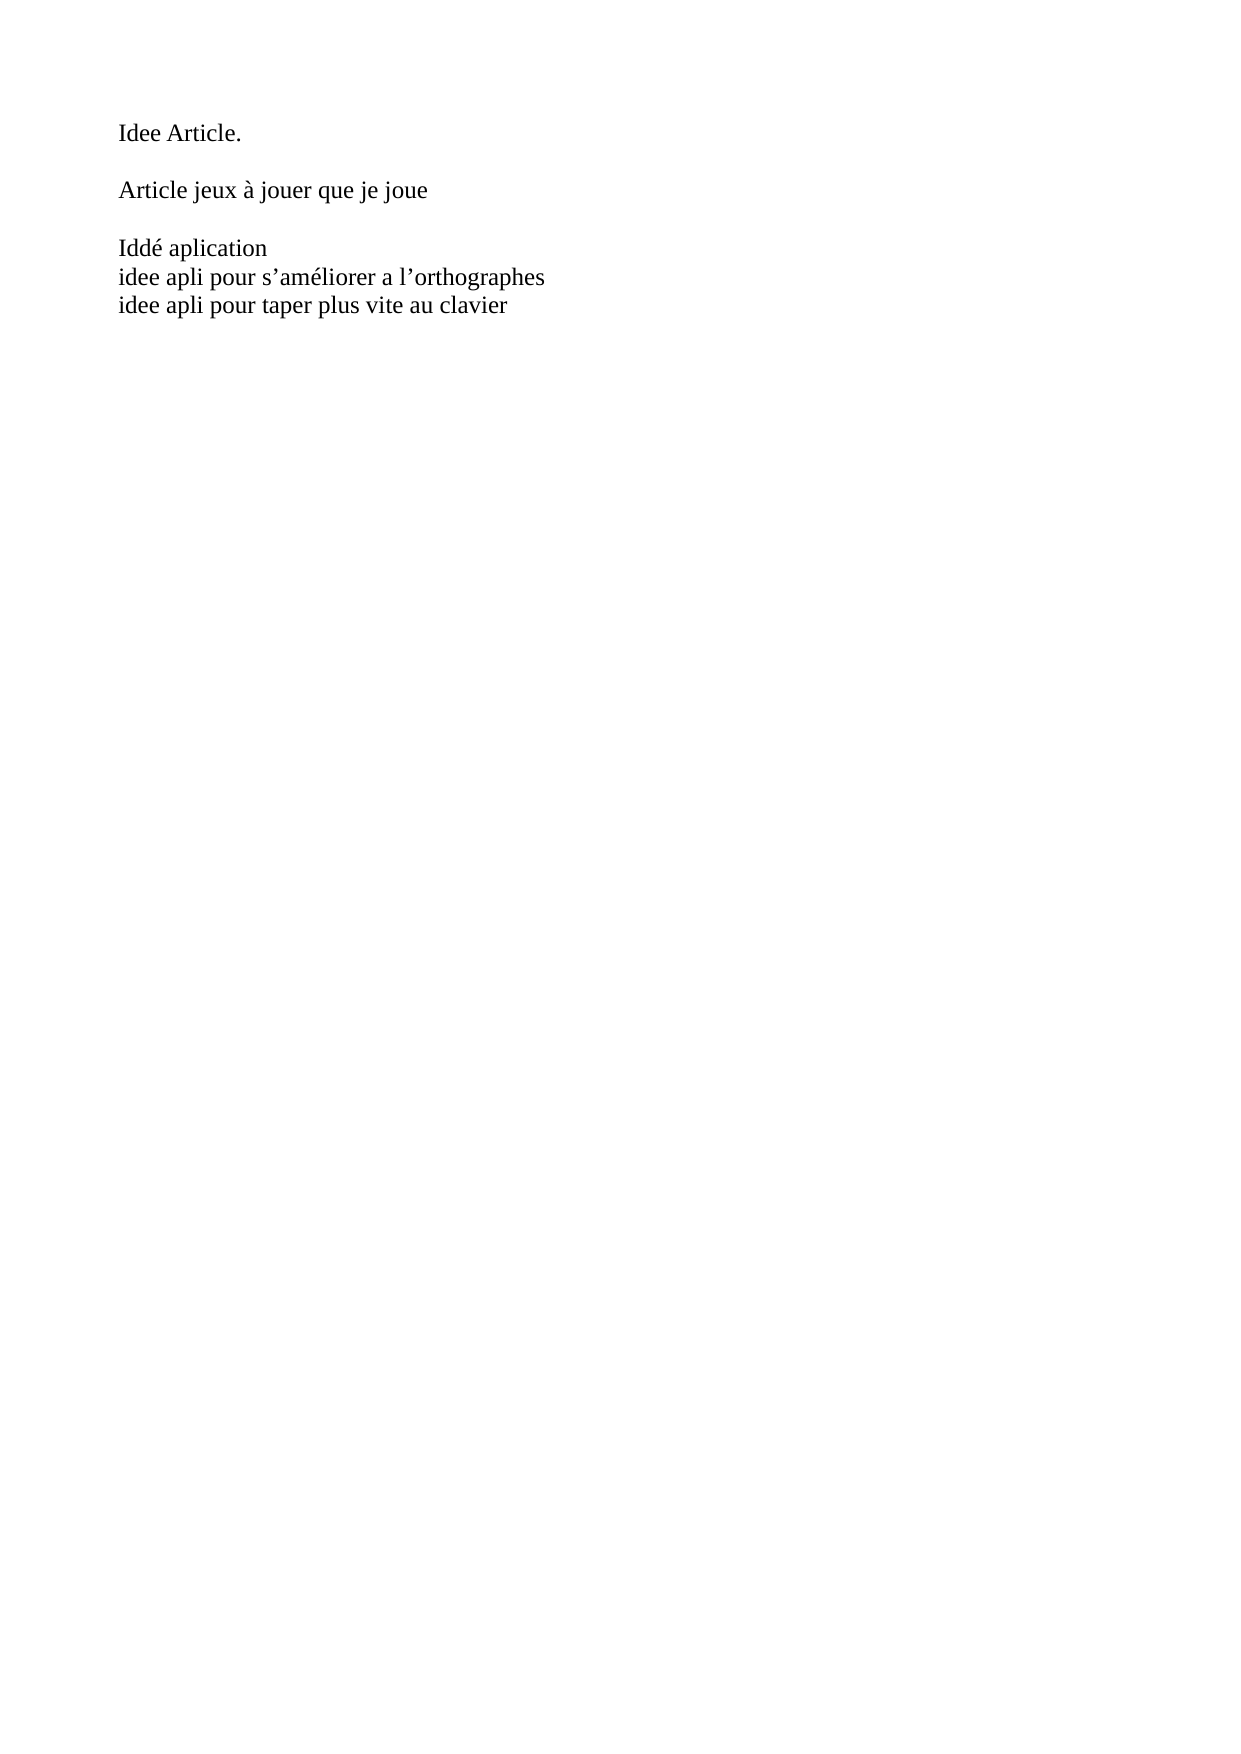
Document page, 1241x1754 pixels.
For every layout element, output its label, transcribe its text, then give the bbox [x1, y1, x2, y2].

text Iddé aplication [118, 233, 1122, 262]
text idee apli pour taper plus vite au clavier [118, 291, 1122, 319]
text Article jeux à jouer que je joue [118, 176, 1122, 204]
text Idee Article. [118, 118, 1122, 147]
text idee apli pour s’améliorer a l’orthographes [118, 262, 1122, 291]
